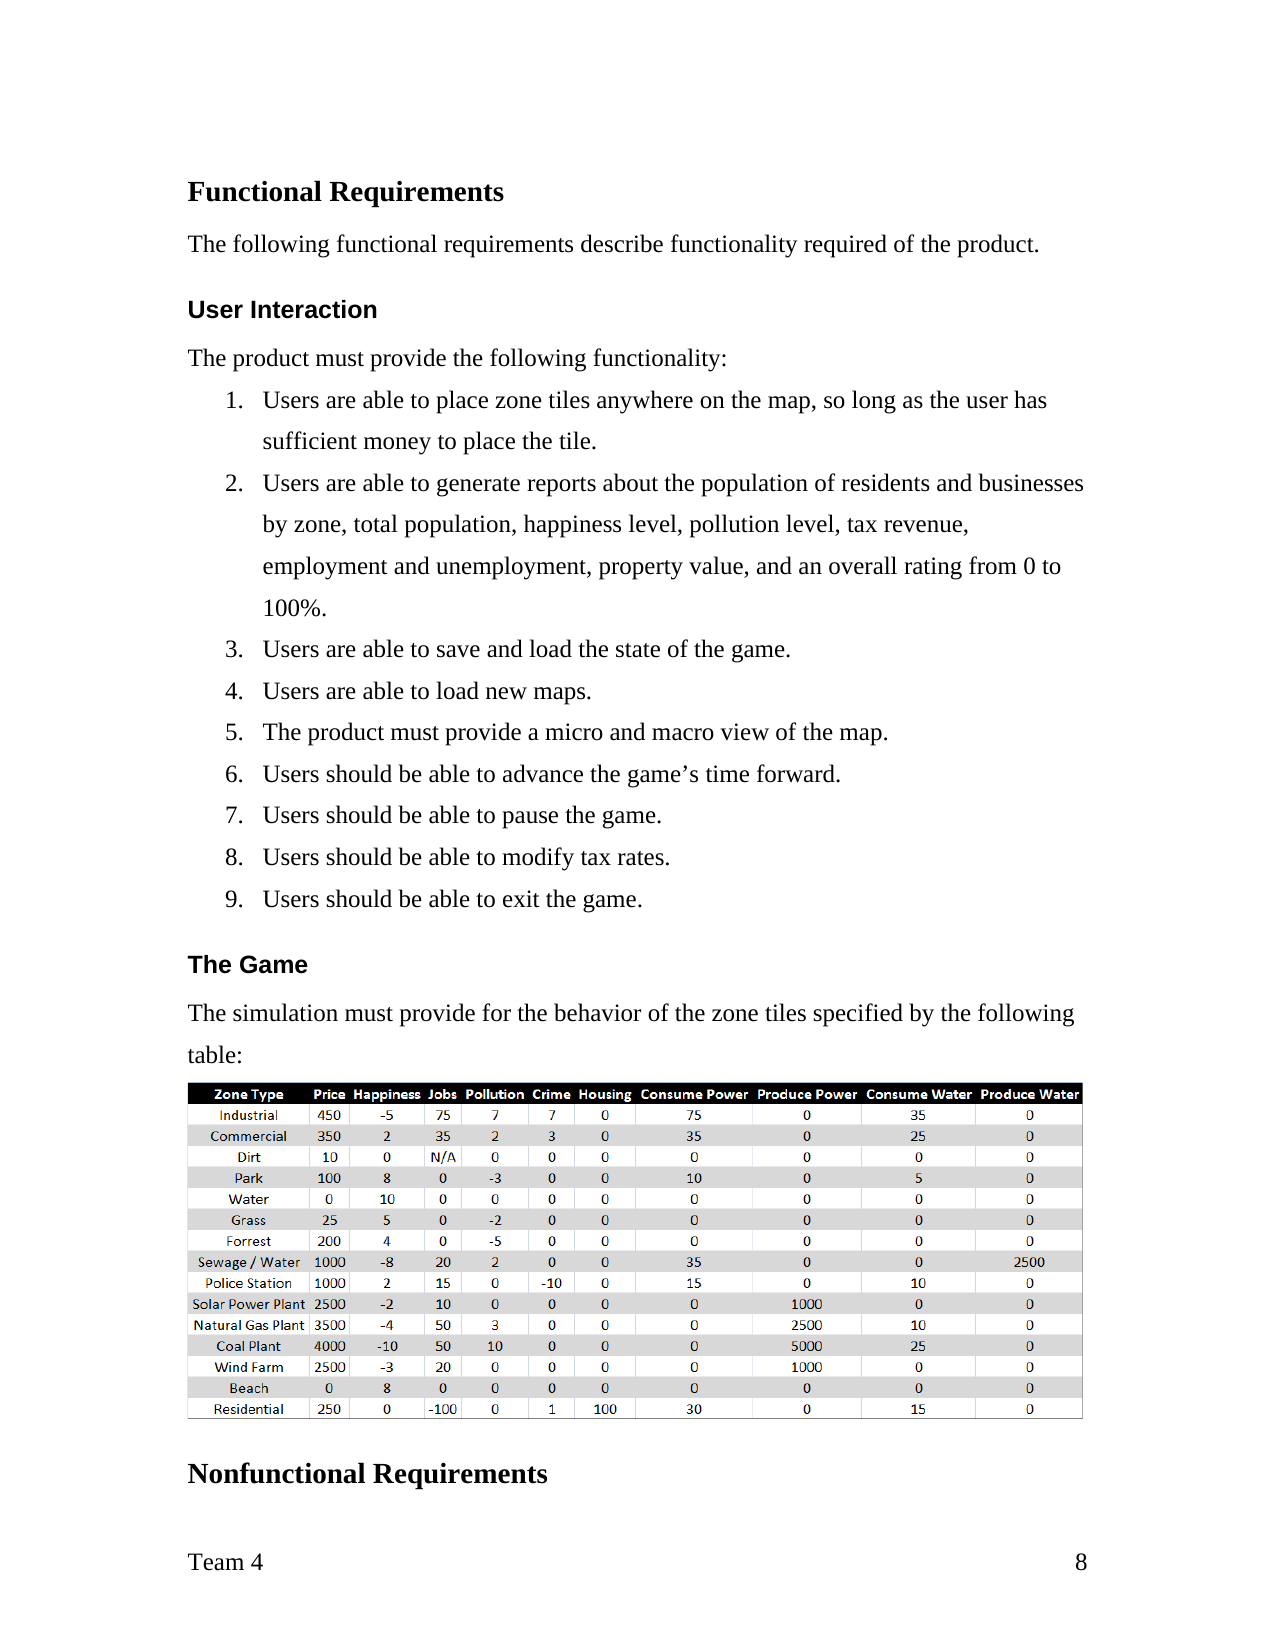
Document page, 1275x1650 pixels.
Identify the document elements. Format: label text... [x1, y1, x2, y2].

list Users should be able to modify tax rates. [225, 843, 1087, 871]
list Users should be able to pause the game. [225, 802, 1087, 829]
picture [187, 1082, 1083, 1419]
text The simulation must provide for the behavior of the zone tiles specified by the following table: [187, 999, 1087, 1069]
text The following functional requirements describe functionality required of the product. [187, 230, 1087, 257]
list Users are able to generate reports about the population of residents and businesses by zone, total population, happiness level, pollution level, tax revenue, employment and unemployment, property value, and an overall rating from 0 to 100%. [225, 469, 1087, 621]
list Users should be able to exit the game. [225, 885, 1087, 912]
list Users are able to place zone tiles anywhere on the map, so long as the user has sufficient money to place the tile. [225, 386, 1087, 455]
subtitle Nonfunctional Requirements [187, 1457, 1087, 1489]
list Users are able to save and load the state of the game. [225, 635, 1087, 663]
list The product must provide a micro and macro view of the map. [225, 718, 1087, 746]
subtitle The Game [187, 951, 1087, 979]
subtitle User Interaction [187, 296, 1087, 324]
subtitle Functional Requirements [187, 175, 1087, 207]
list Users should be able to advance the game’s time forward. [225, 760, 1087, 788]
text The product must provide the following functionality: [187, 344, 1087, 372]
list Users are able to load new maps. [225, 677, 1087, 704]
